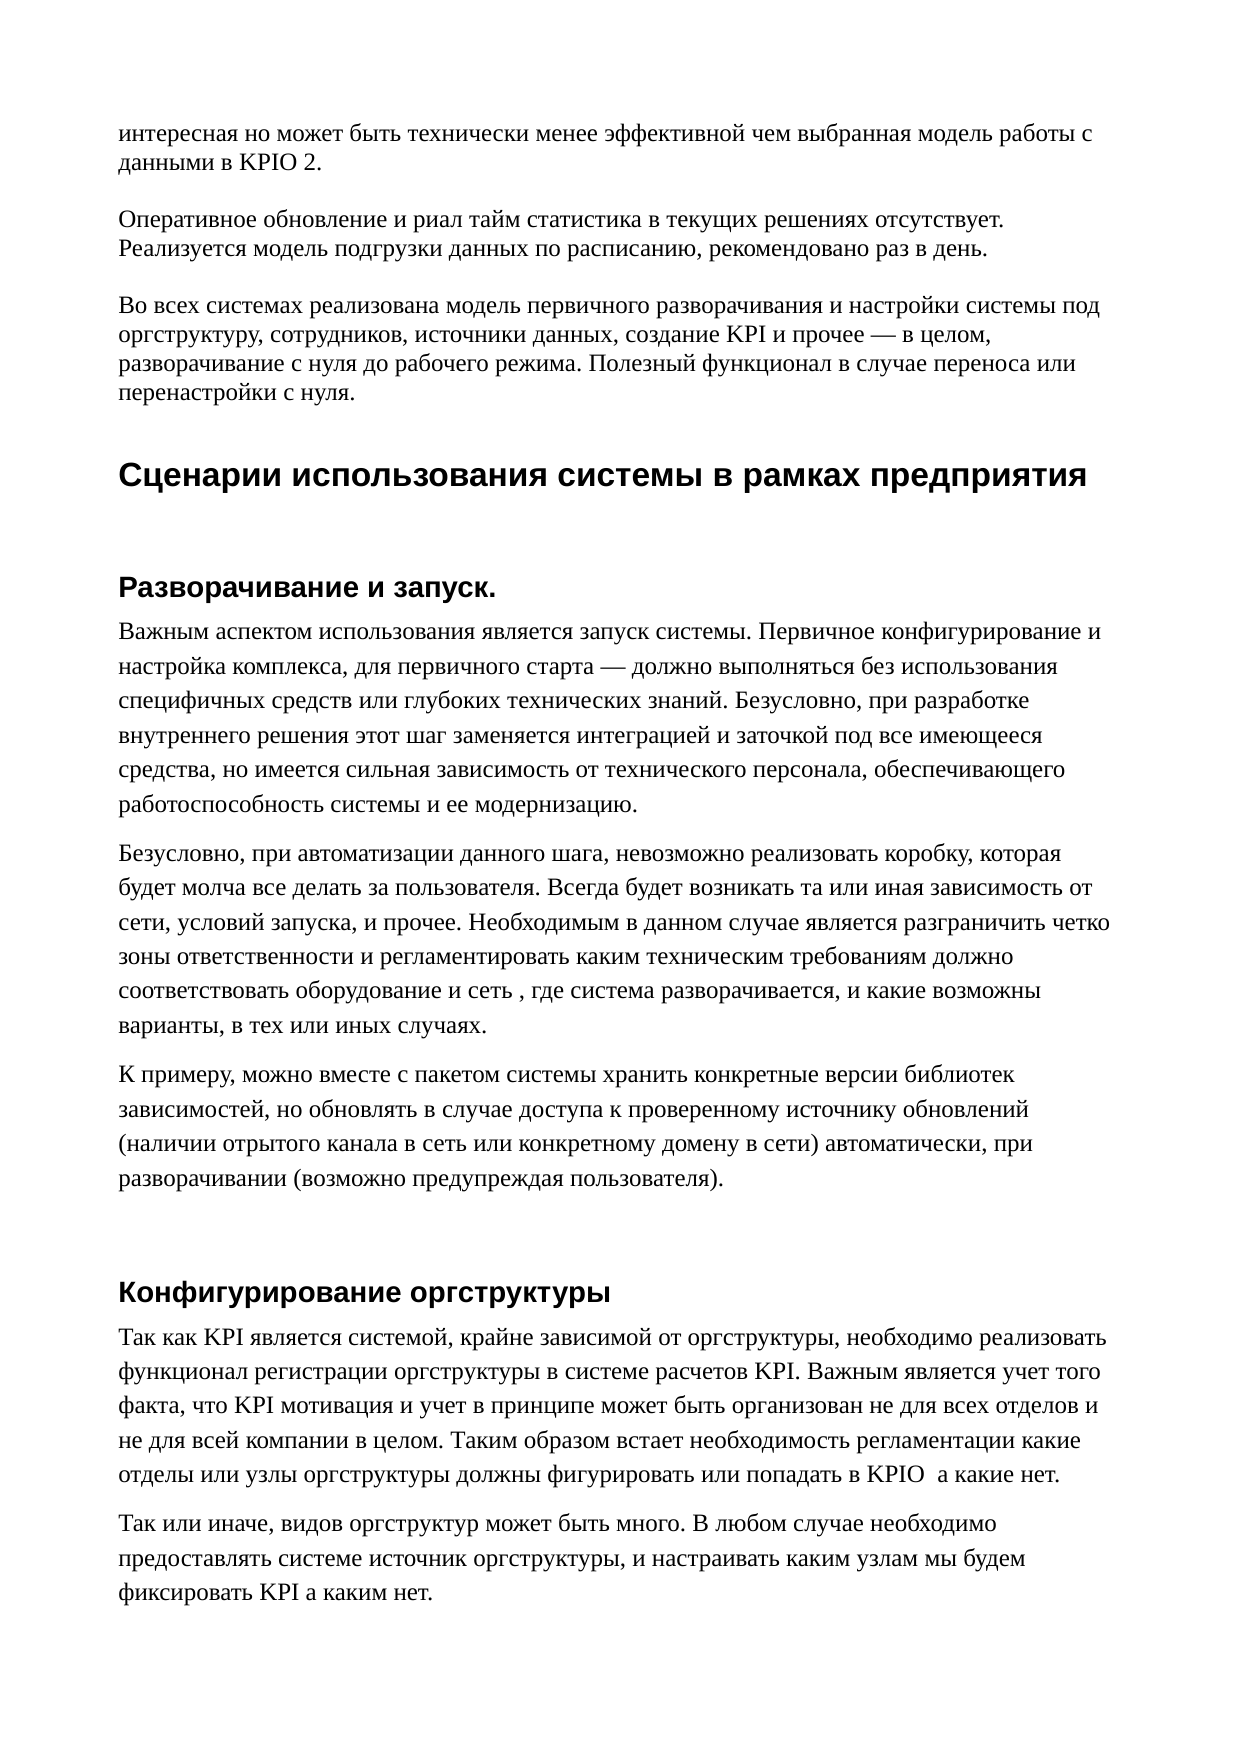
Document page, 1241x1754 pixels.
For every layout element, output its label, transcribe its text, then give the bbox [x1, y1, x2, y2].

text Так как KPI является системой, крайне зависимой от оргструктуры, необходимо реализовать функционал регистрации оргструктуры в системе расчетов KPI. Важным является учет того факта, что KPI мотивация и учет в принципе может быть организован не для всех отделов и не для всей компании в целом. Таким образом встает необходимость регламентации какие отделы или узлы оргструктуры должны фигурировать или попадать в KPIO а какие нет. [118, 1322, 1122, 1488]
text Безусловно, при автоматизации данного шага, невозможно реализовать коробку, которая будет молча все делать за пользователя. Всегда будет возникать та или иная зависимость от сети, условий запуска, и прочее. Необходимым в данном случае является разграничить четко зоны ответственности и регламентировать каким техническим требованиям должно соответствовать оборудование и сеть , где система разворачивается, и какие возможны варианты, в тех или иных случаях. [118, 838, 1122, 1039]
text интересная но может быть технически менее эффективной чем выбранная модель работы с данными в KPIO 2. [118, 118, 1122, 176]
subtitle Разворачивание и запуск. [118, 570, 1122, 604]
text Важным аспектом использования является запуск системы. Первичное конфигурирование и настройка комплекса, для первичного старта — должно выполняться без использования специфичных средств или глубоких технических знаний. Безусловно, при разработке внутреннего решения этот шаг заменяется интеграцией и заточкой под все имеющееся средства, но имеется сильная зависимость от технического персонала, обеспечивающего работоспособность системы и ее модернизацию. [118, 616, 1122, 817]
text К примеру, можно вместе с пакетом системы хранить конкретные версии библиотек зависимостей, но обновлять в случае доступа к проверенному источнику обновлений (наличии отрытого канала в сеть или конкретному домену в сети) автоматически, при разворачивании (возможно предупреждая пользователя). [118, 1059, 1122, 1191]
subtitle Сценарии использования системы в рамках предприятия [118, 455, 1122, 494]
subtitle Конфигурирование оргструктуры [118, 1275, 1122, 1309]
text Во всех системах реализована модель первичного разворачивания и настройки системы под оргструктуру, сотрудников, источники данных, создание KPI и прочее — в целом, разворачивание с нуля до рабочего режима. Полезный функционал в случае переноса или перенастройки с нуля. [118, 291, 1122, 406]
text Оперативное обновление и риал тайм статистика в текущих решениях отсутствует. Реализуется модель подгрузки данных по расписанию, рекомендовано раз в день. [118, 204, 1122, 262]
text Так или иначе, видов оргструктур может быть много. В любом случае необходимо предоставлять системе источник оргструктуры, и настраивать каким узлам мы будем фиксировать KPI а каким нет. [118, 1508, 1122, 1606]
